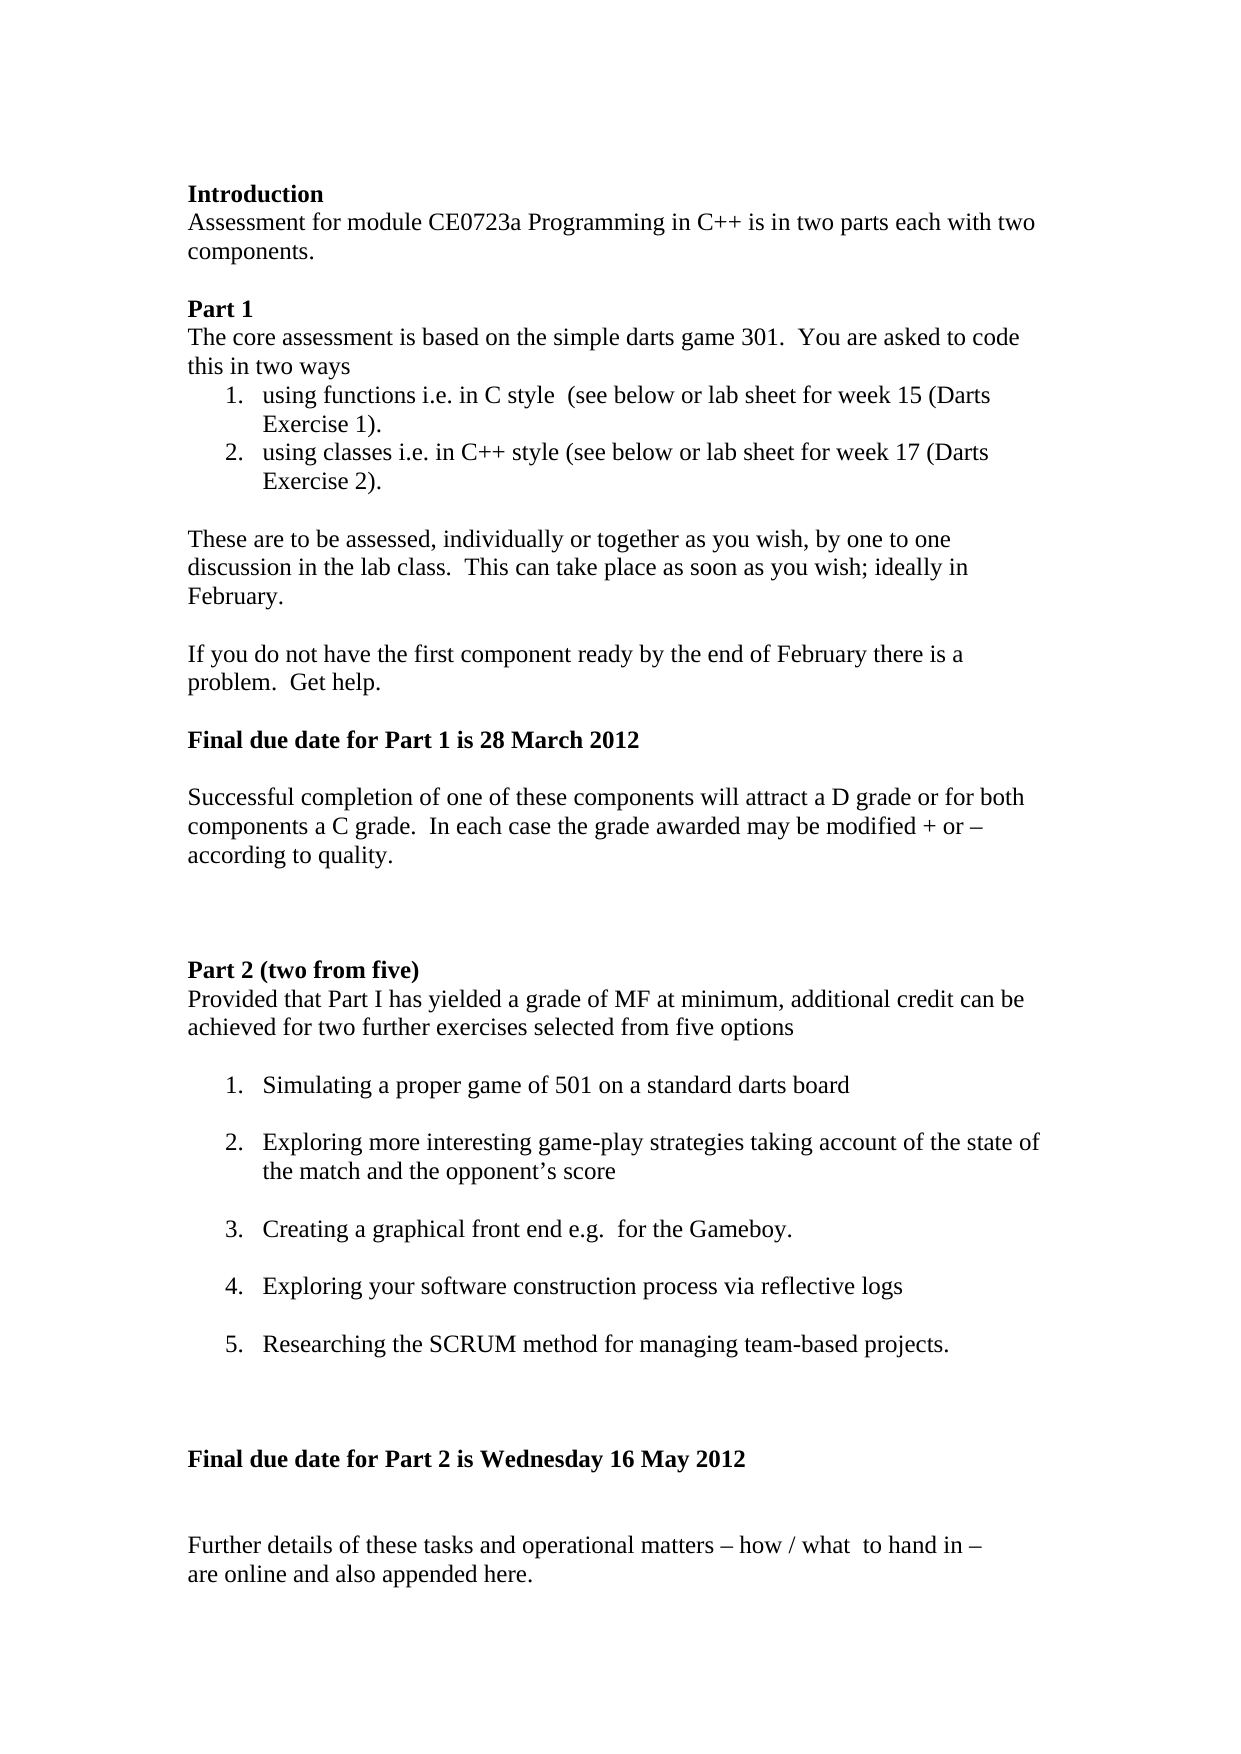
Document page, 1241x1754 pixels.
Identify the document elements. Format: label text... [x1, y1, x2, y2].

list Creating a graphical front end e.g. for the Gameboy. [225, 1214, 1053, 1242]
text The core assessment is based on the simple darts game 301. You are asked to code this in two ways [187, 322, 1053, 380]
text If you do not have the first component ready by the end of February there is a problem. Get help. [187, 639, 1053, 696]
text Part 1 [187, 294, 1053, 322]
list Simulating a proper game of 501 on a standard darts board [225, 1070, 1053, 1099]
list Researching the SCRUM method for managing team-based projects. [225, 1329, 1053, 1357]
text Assessment for module CE0723a Programming in C++ is in two parts each with two components. [187, 207, 1053, 265]
list using functions i.e. in C style (see below or lab sheet for week 15 (Darts Exercise 1). [225, 380, 1053, 437]
text Part 2 (two from five) [187, 955, 1053, 984]
subtitle Introduction [187, 179, 1053, 207]
text Provided that Part I has yielded a grade of MF at minimum, additional credit can be achieved for two further exercises selected from five options [187, 984, 1053, 1041]
text Further details of these tasks and operational matters – how / what to hand in – [187, 1530, 1053, 1559]
text Final due date for Part 2 is Wednesday 16 May 2012 [187, 1444, 1053, 1472]
text Final due date for Part 1 is 28 March 2012 [187, 725, 1053, 754]
list using classes i.e. in C++ style (see below or lab sheet for week 17 (Darts Exercise 2). [225, 437, 1053, 495]
text Successful completion of one of these components will attract a D grade or for both components a C grade. In each case the grade awarded may be modified + or – according to quality. [187, 782, 1053, 869]
list Exploring more interesting game-play strategies taking account of the state of the match and the opponent’s score [225, 1127, 1053, 1185]
list Exploring your software construction process via reflective logs [225, 1271, 1053, 1300]
text These are to be assessed, individually or together as you wish, by one to one discussion in the lab class. This can take place as soon as you wish; ideally in February. [187, 524, 1053, 610]
text are online and also appended here. [187, 1559, 1053, 1587]
